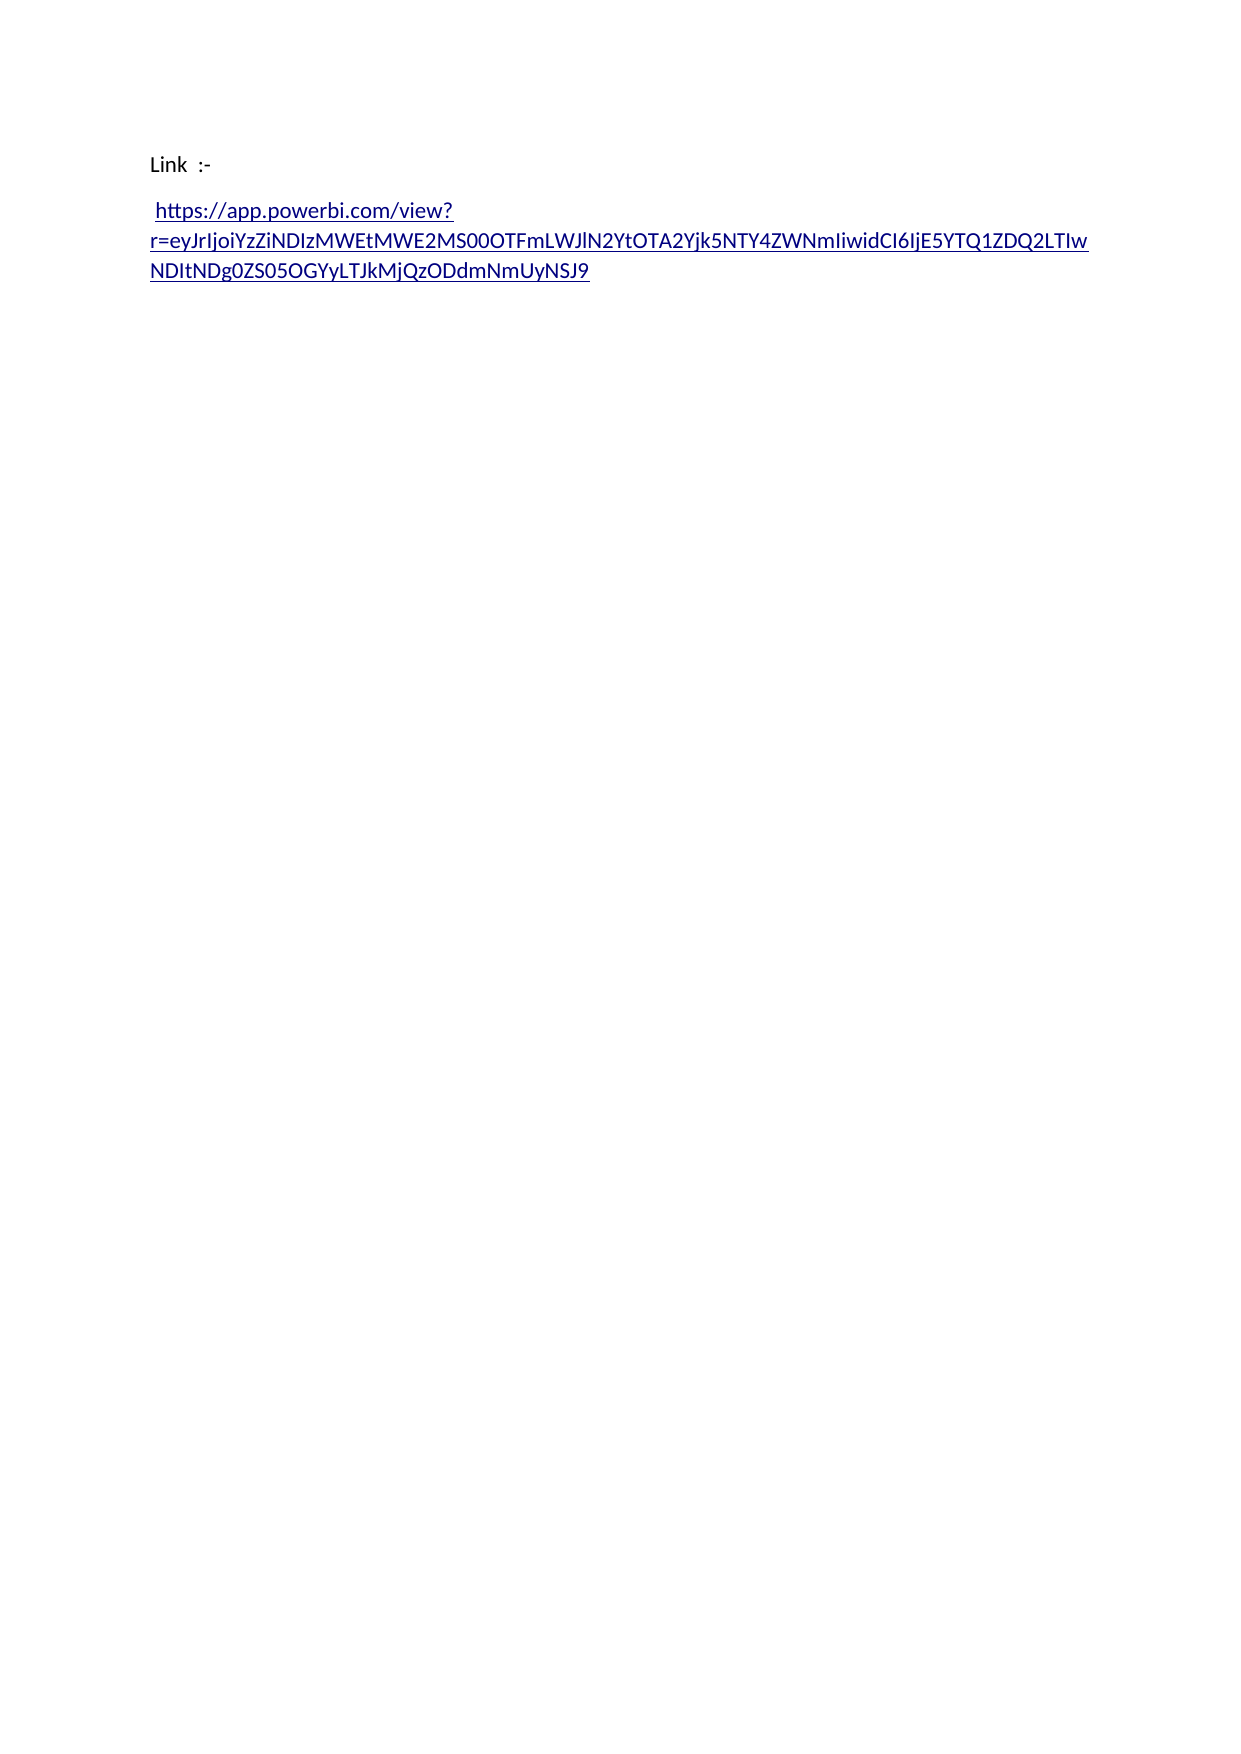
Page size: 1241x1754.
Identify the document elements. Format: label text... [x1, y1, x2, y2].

text https://app.powerbi.com/view?r=eyJrIjoiYzZiNDIzMWEtMWE2MS00OTFmLWJlN2YtOTA2Yjk5NTY4ZWNmIiwidCI6IjE5YTQ1ZDQ2LTIwNDItNDg0ZS05OGYyLTJkMjQzODdmNmUyNSJ9 [150, 197, 1090, 284]
text Link :- [150, 150, 1090, 178]
